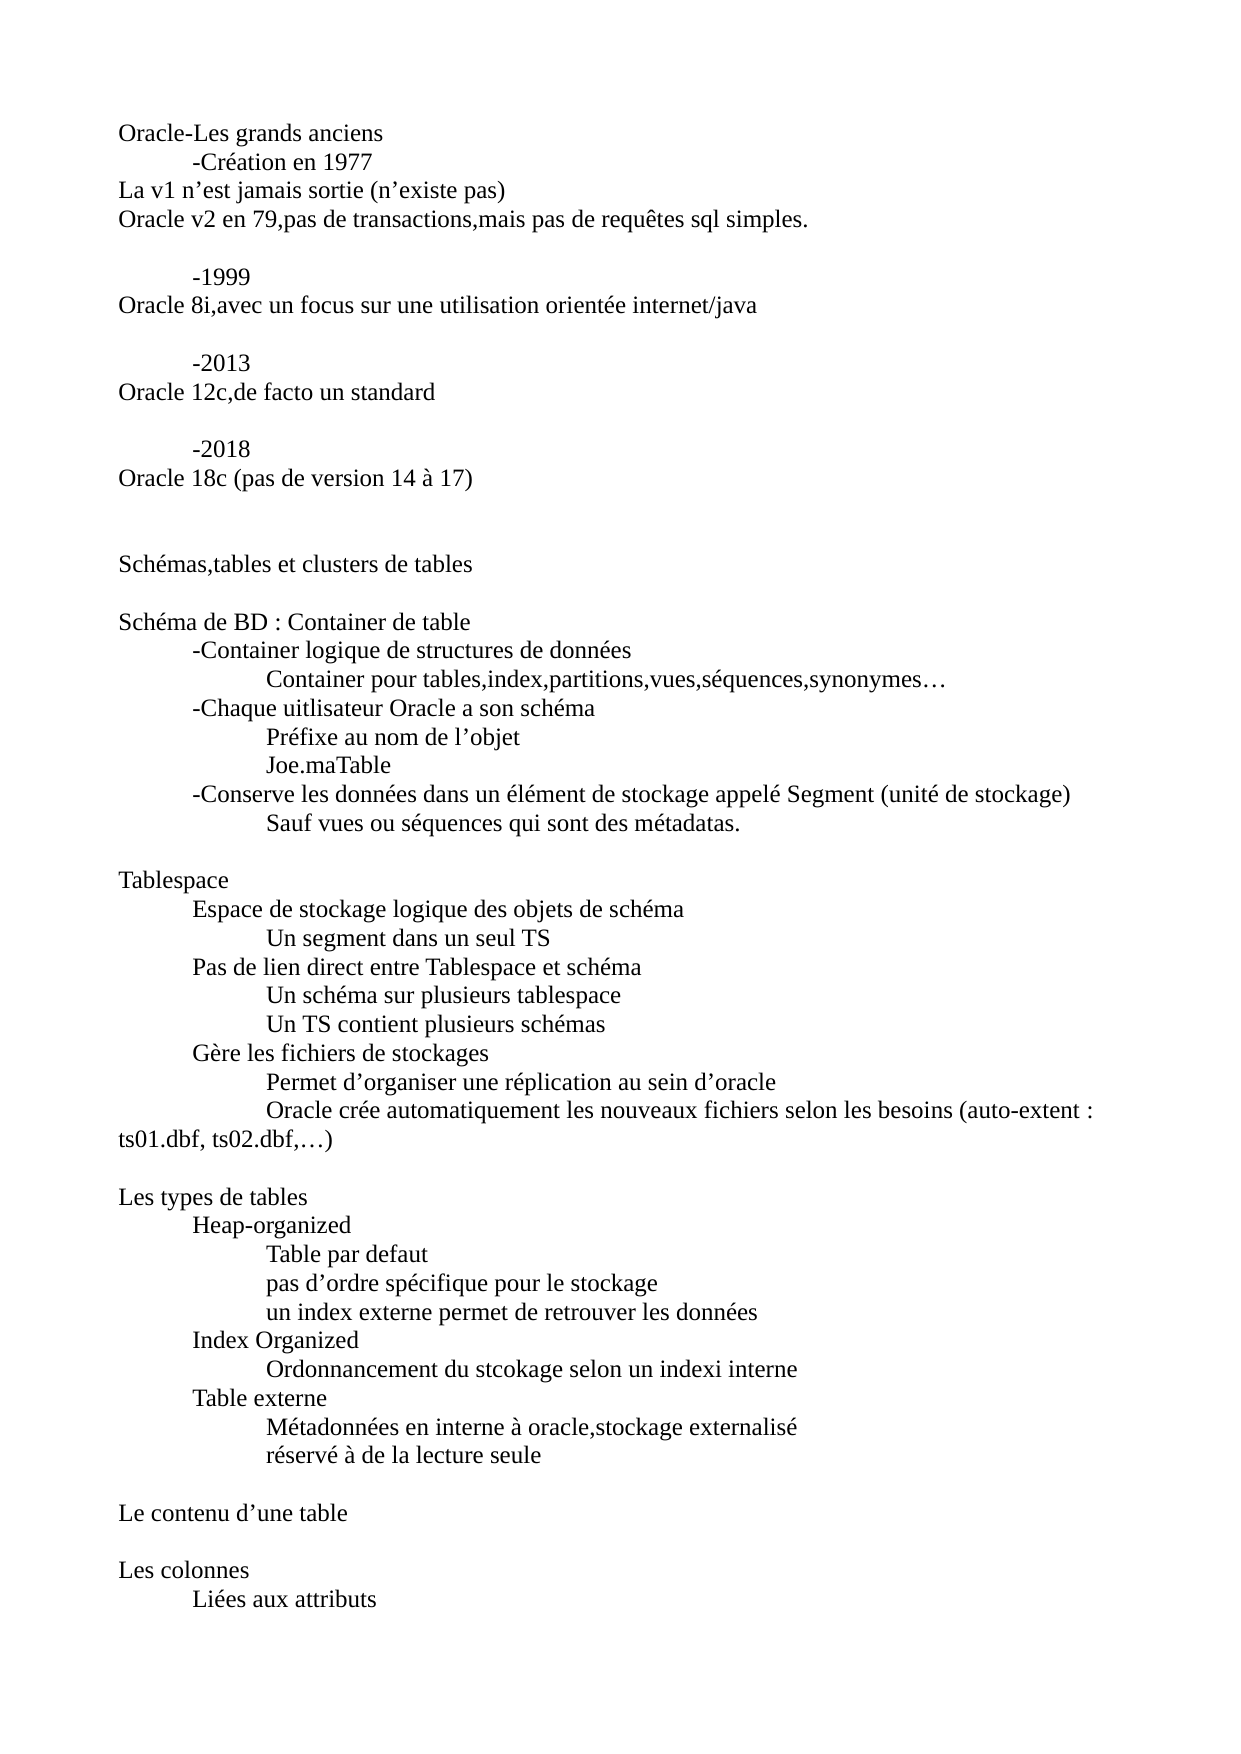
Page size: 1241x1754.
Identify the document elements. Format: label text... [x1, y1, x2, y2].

text Oracle-Les grands anciens [118, 118, 1122, 147]
text Les types de tables [118, 1182, 1122, 1211]
text Oracle 8i,avec un focus sur une utilisation orientée internet/java [118, 291, 1122, 319]
text Préfixe au nom de l’objet [118, 722, 1122, 751]
text Index Organized [118, 1326, 1122, 1354]
text Espace de stockage logique des objets de schéma [118, 894, 1122, 923]
text un index externe permet de retrouver les données [118, 1297, 1122, 1326]
text Pas de lien direct entre Tablespace et schéma [118, 952, 1122, 981]
text Oracle crée automatiquement les nouveaux fichiers selon les besoins (auto-extent : ts01.dbf, ts02.dbf,…) [118, 1096, 1122, 1153]
text La v1 n’est jamais sortie (n’existe pas) [118, 176, 1122, 204]
text -Conserve les données dans un élément de stockage appelé Segment (unité de stockage) [118, 779, 1122, 808]
text Les colonnes [118, 1556, 1122, 1584]
text Table externe [118, 1383, 1122, 1412]
text Sauf vues ou séquences qui sont des métadatas. [118, 808, 1122, 837]
text Tablespace [118, 866, 1122, 894]
text -1999 [118, 262, 1122, 291]
text Schéma de BD : Container de table [118, 607, 1122, 636]
text Gère les fichiers de stockages [118, 1038, 1122, 1067]
text Le contenu d’une table [118, 1498, 1122, 1527]
text Liées aux attributs [118, 1584, 1122, 1613]
text pas d’ordre spécifique pour le stockage [118, 1268, 1122, 1297]
text Schémas,tables et clusters de tables [118, 549, 1122, 578]
text -2018 [118, 434, 1122, 463]
text -Container logique de structures de données [118, 636, 1122, 664]
text Ordonnancement du stcokage selon un indexi interne [118, 1354, 1122, 1383]
text Container pour tables,index,partitions,vues,séquences,synonymes… [118, 664, 1122, 693]
text Un segment dans un seul TS [118, 923, 1122, 952]
text -Chaque uitlisateur Oracle a son schéma [118, 693, 1122, 722]
text -Création en 1977 [118, 147, 1122, 176]
text Métadonnées en interne à oracle,stockage externalisé [118, 1412, 1122, 1441]
text Oracle v2 en 79,pas de transactions,mais pas de requêtes sql simples. [118, 204, 1122, 233]
text Un TS contient plusieurs schémas [118, 1009, 1122, 1038]
text réservé à de la lecture seule [118, 1441, 1122, 1469]
text Un schéma sur plusieurs tablespace [118, 981, 1122, 1009]
text -2013 [118, 348, 1122, 377]
text Joe.maTable [118, 751, 1122, 779]
text Permet d’organiser une réplication au sein d’oracle [118, 1067, 1122, 1096]
text Oracle 12c,de facto un standard [118, 377, 1122, 406]
text Heap-organized [118, 1211, 1122, 1239]
text Oracle 18c (pas de version 14 à 17) [118, 463, 1122, 492]
text Table par defaut [118, 1239, 1122, 1268]
